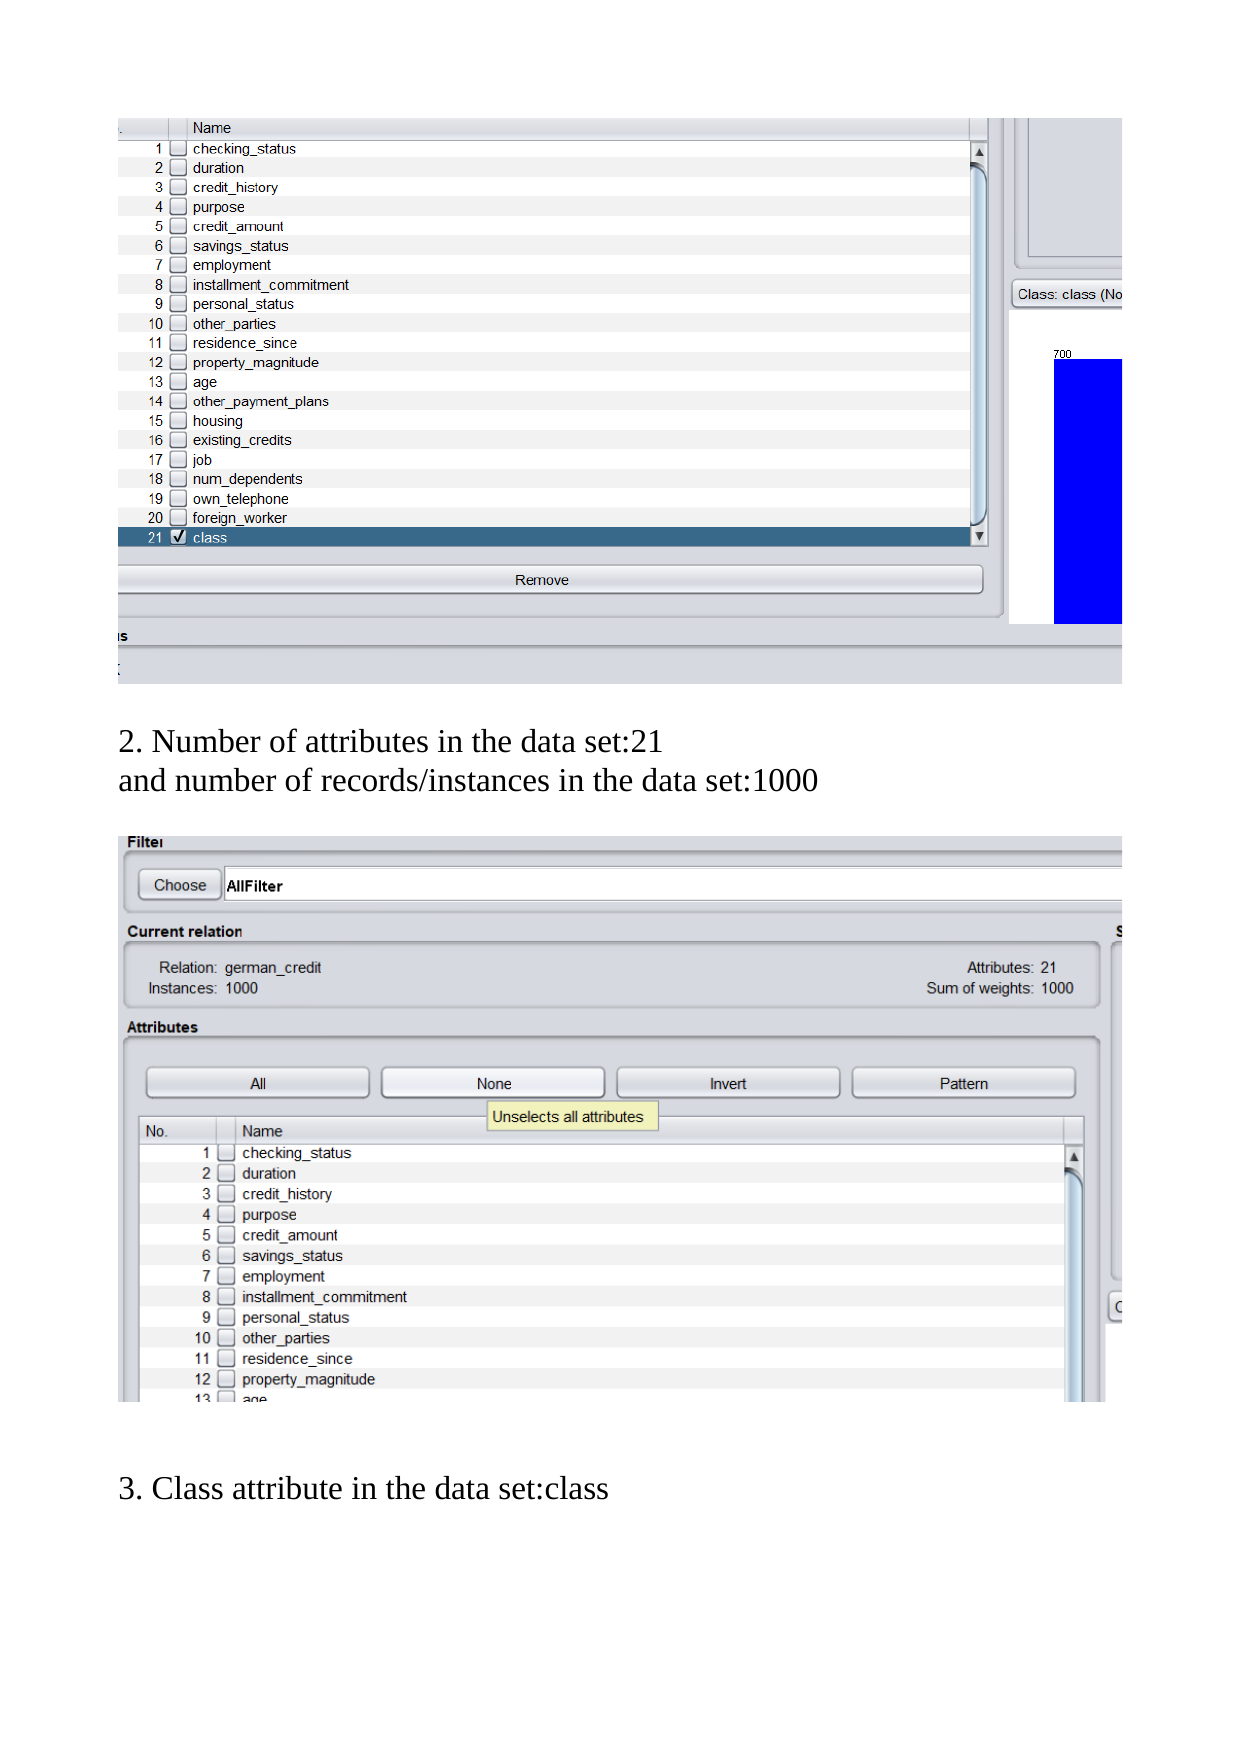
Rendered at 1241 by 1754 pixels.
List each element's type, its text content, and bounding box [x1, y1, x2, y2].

picture [118, 836, 1123, 1402]
list 3. Class attribute in the data set:class [118, 1469, 1122, 1507]
list and number of records/instances in the data set:1000 [118, 760, 1122, 798]
list 2. Number of attributes in the data set:21 [118, 721, 1122, 760]
picture [118, 118, 1123, 684]
